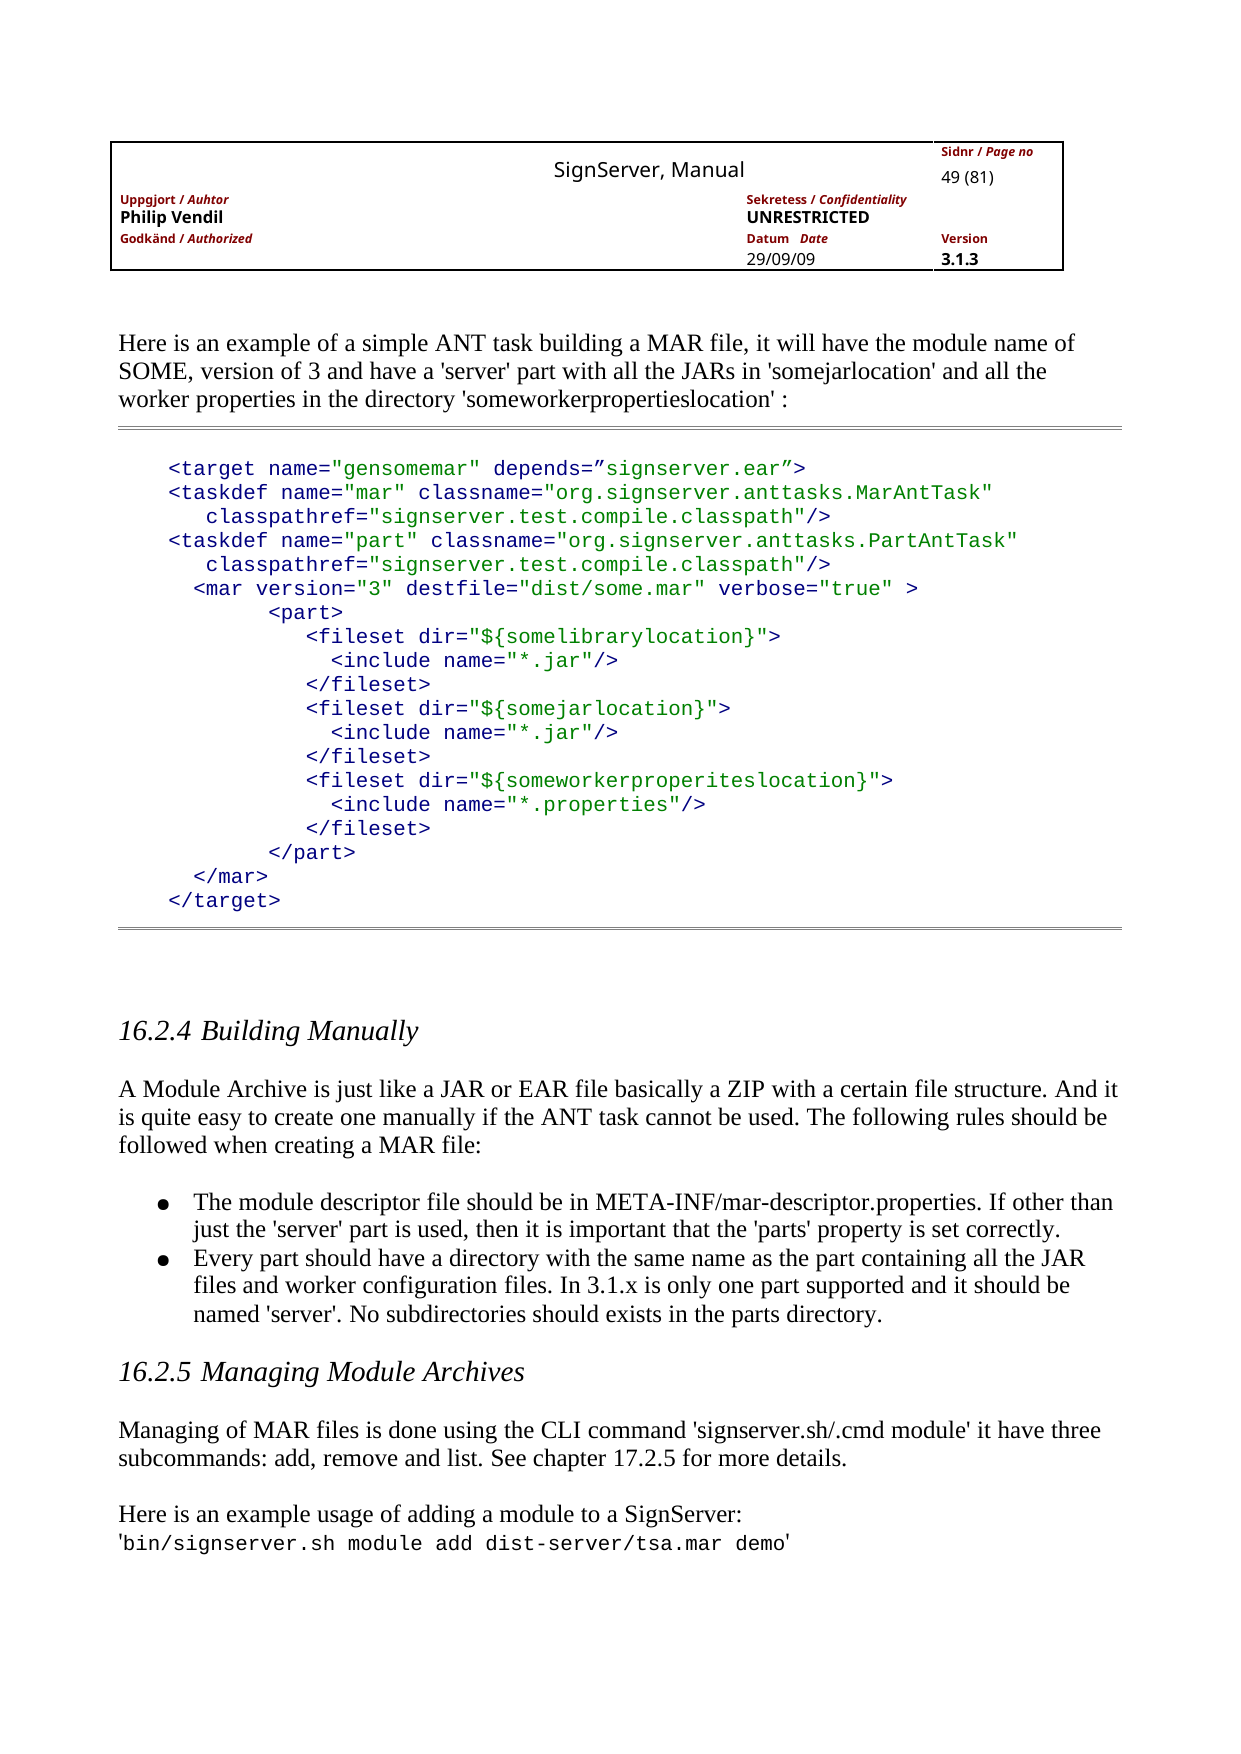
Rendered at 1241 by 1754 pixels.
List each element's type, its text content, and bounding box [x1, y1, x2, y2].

text <target name="gensomemar" depends=”signserver.ear”> [118, 458, 1122, 482]
text Here is an example of a simple ANT task building a MAR file, it will have the module name of SOME, version of 3 and have a 'server' part with all the JARs in 'somejarlocation' and all the worker properties in the directory 'someworkerpropertieslocation' : [118, 329, 1122, 413]
text Here is an example usage of adding a module to a SignServer: [118, 1500, 1122, 1528]
text </fileset> [118, 818, 1122, 842]
text <include name="*.jar"/> [118, 650, 1122, 674]
text A Module Archive is just like a JAR or EAR file basically a ZIP with a certain file structure. And it is quite easy to create one manually if the ANT task cannot be used. The following rules should be followed when creating a MAR file: [118, 1075, 1122, 1159]
text classpathref="signserver.test.compile.classpath"/> [118, 554, 1122, 578]
text </part> [118, 842, 1122, 866]
text <include name="*.jar"/> [118, 722, 1122, 746]
text <mar version="3" destfile="dist/some.mar" verbose="true" > [118, 578, 1122, 602]
text <taskdef name="mar" classname="org.signserver.anttasks.MarAntTask" [118, 482, 1122, 506]
list Every part should have a directory with the same name as the part containing all the JAR files and worker configuration files. In 3.1.x is only one part supported and it should be named 'server'. No subdirectories should exists in the parts directory. [156, 1243, 1122, 1327]
subtitle Managing Module Archives [118, 1356, 1122, 1388]
text 'bin/signserver.sh module add dist-server/tsa.mar demo' [118, 1528, 1122, 1557]
text <taskdef name="part" classname="org.signserver.anttasks.PartAntTask" [118, 530, 1122, 554]
text Managing of MAR files is done using the CLI command 'signserver.sh/.cmd module' it have three subcommands: add, remove and list. See chapter 17.2.5 for more details. [118, 1416, 1122, 1472]
list The module descriptor file should be in META-INF/mar-descriptor.properties. If other than just the 'server' part is used, then it is important that the 'parts' property is set correctly. [156, 1187, 1122, 1243]
text <fileset dir="${somejarlocation}"> [118, 698, 1122, 722]
text classpathref="signserver.test.compile.classpath"/> [118, 506, 1122, 530]
text <fileset dir="${somelibrarylocation}"> [118, 626, 1122, 650]
text </mar> [118, 866, 1122, 889]
text <part> [118, 602, 1122, 626]
text <fileset dir="${someworkerproperiteslocation}"> [118, 770, 1122, 794]
subtitle Building Manually [118, 1015, 1122, 1047]
text </target> [118, 889, 1122, 913]
text <include name="*.properties"/> [118, 794, 1122, 818]
text </fileset> [118, 674, 1122, 698]
text </fileset> [118, 746, 1122, 770]
